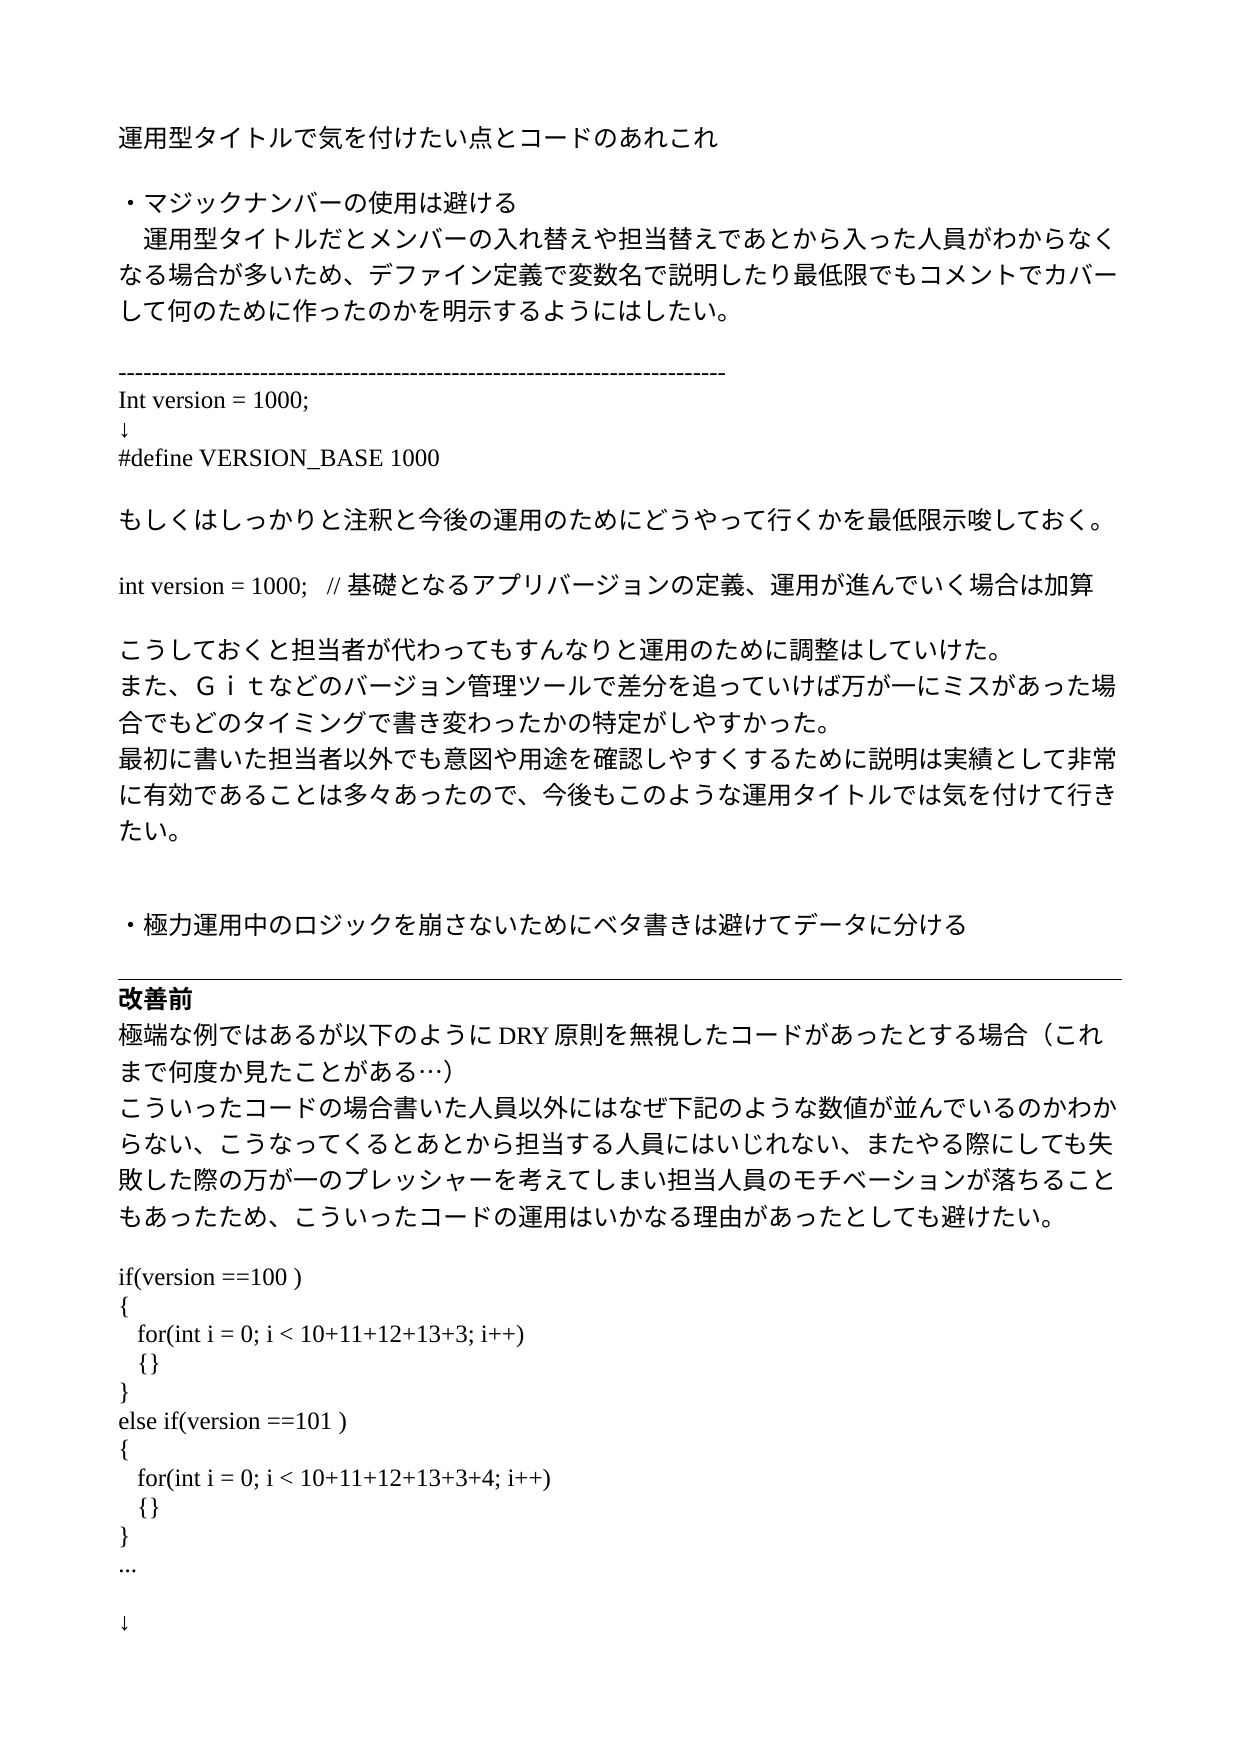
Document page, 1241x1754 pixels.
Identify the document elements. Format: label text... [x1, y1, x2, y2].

text } [118, 1521, 1122, 1549]
text 運用型タイトルだとメンバーの入れ替えや担当替えであとから入った人員がわからなくなる場合が多いため、デファイン定義で変数名で説明したり最低限でもコメントでカバーして何のために作ったのかを明示するようにはしたい。 [118, 219, 1122, 328]
text 運用型タイトルで気を付けたい点とコードのあれこれ [118, 118, 1122, 154]
text ・極力運用中のロジックを崩さないためにベタ書きは避けてデータに分ける [118, 906, 1122, 942]
text { [118, 1434, 1122, 1463]
text int version = 1000; // 基礎となるアプリバージョンの定義、運用が進んでいく場合は加算 [118, 566, 1122, 602]
text ------------------------------------------------------------------------- [118, 357, 1122, 386]
text 最初に書いた担当者以外でも意図や用途を確認しやすくするために説明は実績として非常に有効であることは多々あったので、今後もこのような運用タイトルでは気を付けて行きたい。 [118, 739, 1122, 848]
text #define VERSION_BASE 1000 [118, 443, 1122, 472]
text } [118, 1377, 1122, 1406]
text ... [118, 1549, 1122, 1578]
text Int version = 1000; [118, 386, 1122, 414]
text for(int i = 0; i < 10+11+12+13+3; i++) [118, 1319, 1122, 1348]
text ・マジックナンバーの使用は避ける [118, 183, 1122, 219]
text if(version ==100 ) [118, 1262, 1122, 1291]
text こういったコードの場合書いた人員以外にはなぜ下記のような数値が並んでいるのかわからない、こうなってくるとあとから担当する人員にはいじれない、またやる際にしても失敗した際の万が一のプレッシャーを考えてしまい担当人員のモチベーションが落ちることもあったため、こういったコードの運用はいかなる理由があったとしても避けたい。 [118, 1088, 1122, 1233]
text 極端な例ではあるが以下のようにDRY原則を無視したコードがあったとする場合（これまで何度か見たことがある…） [118, 1016, 1122, 1088]
text ↓ [118, 1607, 1122, 1636]
text もしくはしっかりと注釈と今後の運用のためにどうやって行くかを最低限示唆しておく。 [118, 501, 1122, 537]
text {} [118, 1492, 1122, 1521]
text { [118, 1291, 1122, 1319]
text ↓ [118, 414, 1122, 443]
text for(int i = 0; i < 10+11+12+13+3+4; i++) [118, 1463, 1122, 1492]
text {} [118, 1348, 1122, 1377]
text こうしておくと担当者が代わってもすんなりと運用のために調整はしていけた。 [118, 631, 1122, 667]
text また、Ｇｉｔなどのバージョン管理ツールで差分を追っていけば万が一にミスがあった場合でもどのタイミングで書き変わったかの特定がしやすかった。 [118, 667, 1122, 739]
text 改善前 [118, 980, 1122, 1016]
text else if(version ==101 ) [118, 1406, 1122, 1434]
